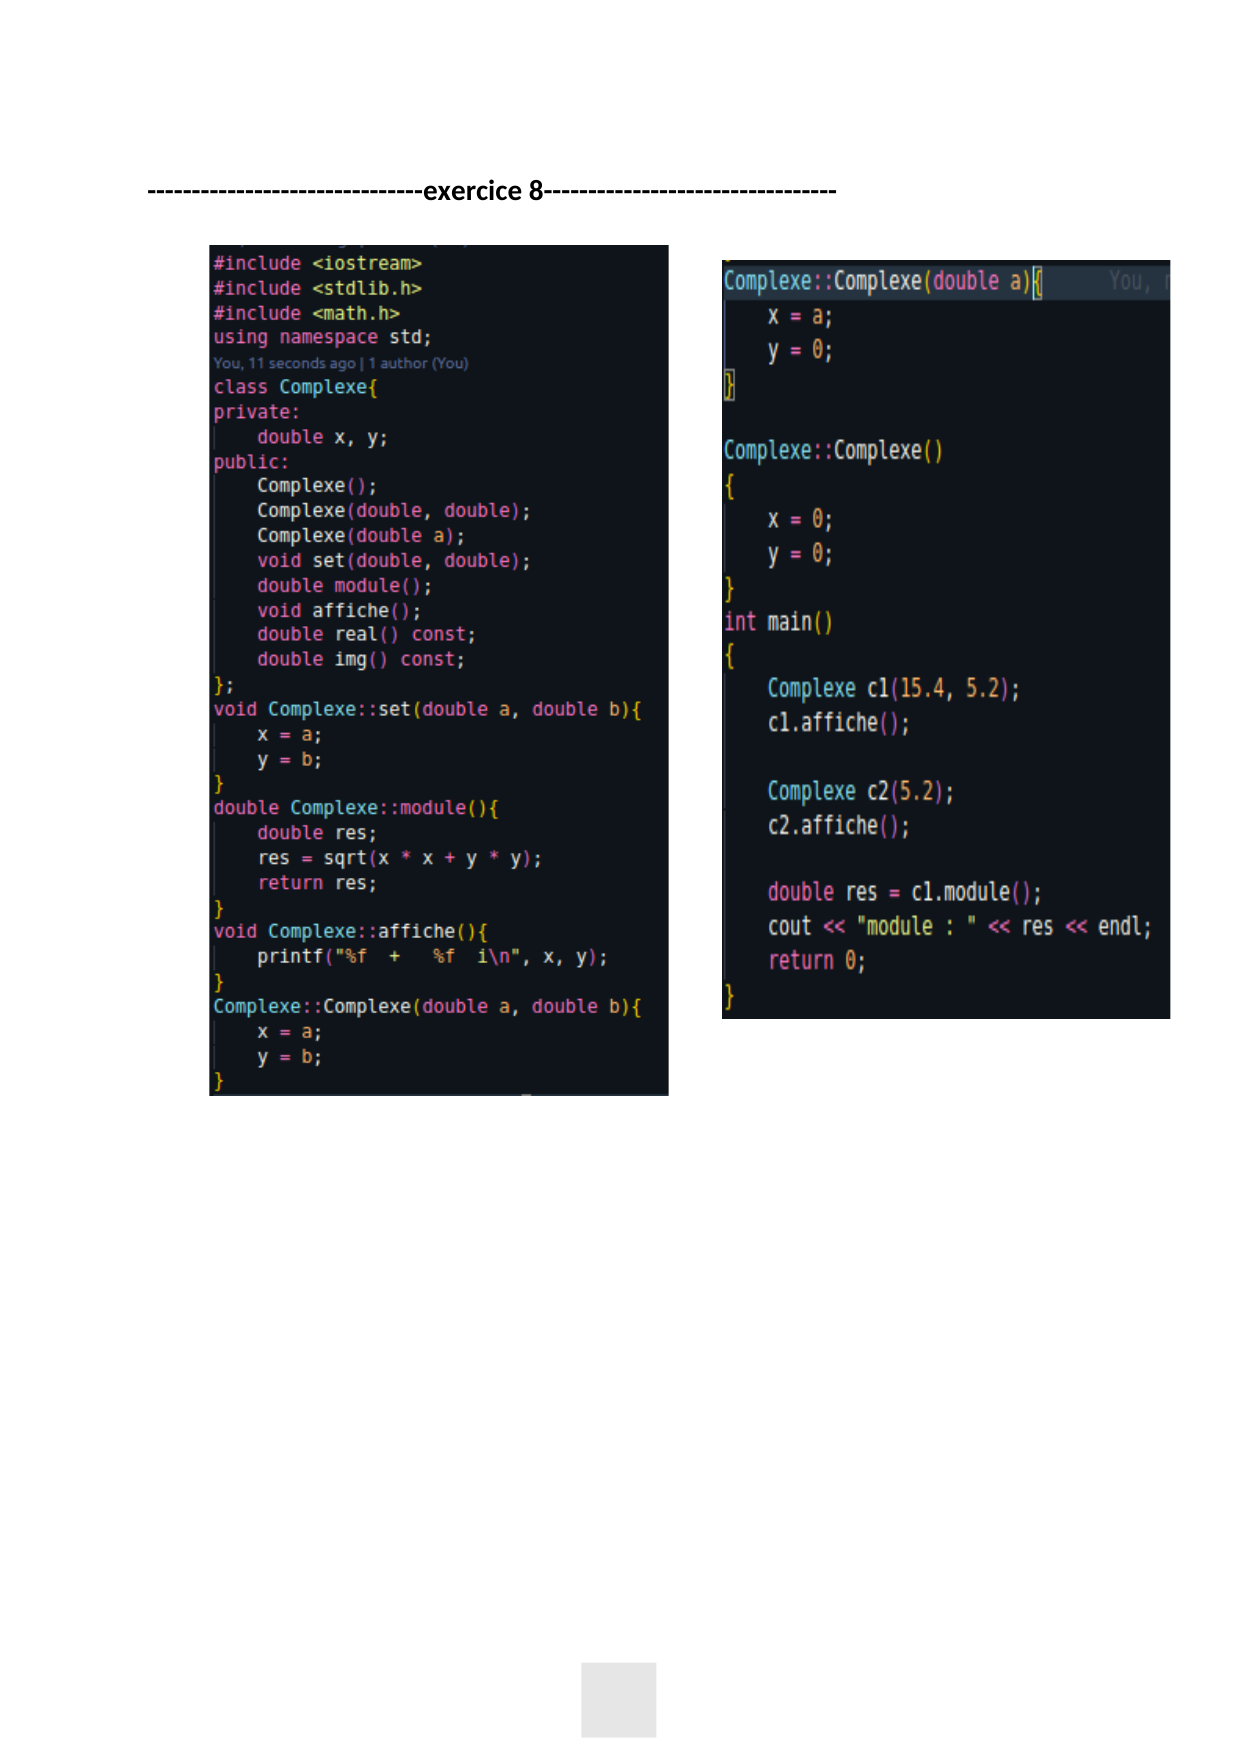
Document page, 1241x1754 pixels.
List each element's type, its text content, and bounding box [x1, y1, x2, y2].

picture [722, 260, 1171, 1019]
text -------------------------------exercice 8--------------------------------- [147, 172, 1093, 207]
picture [209, 245, 669, 1096]
